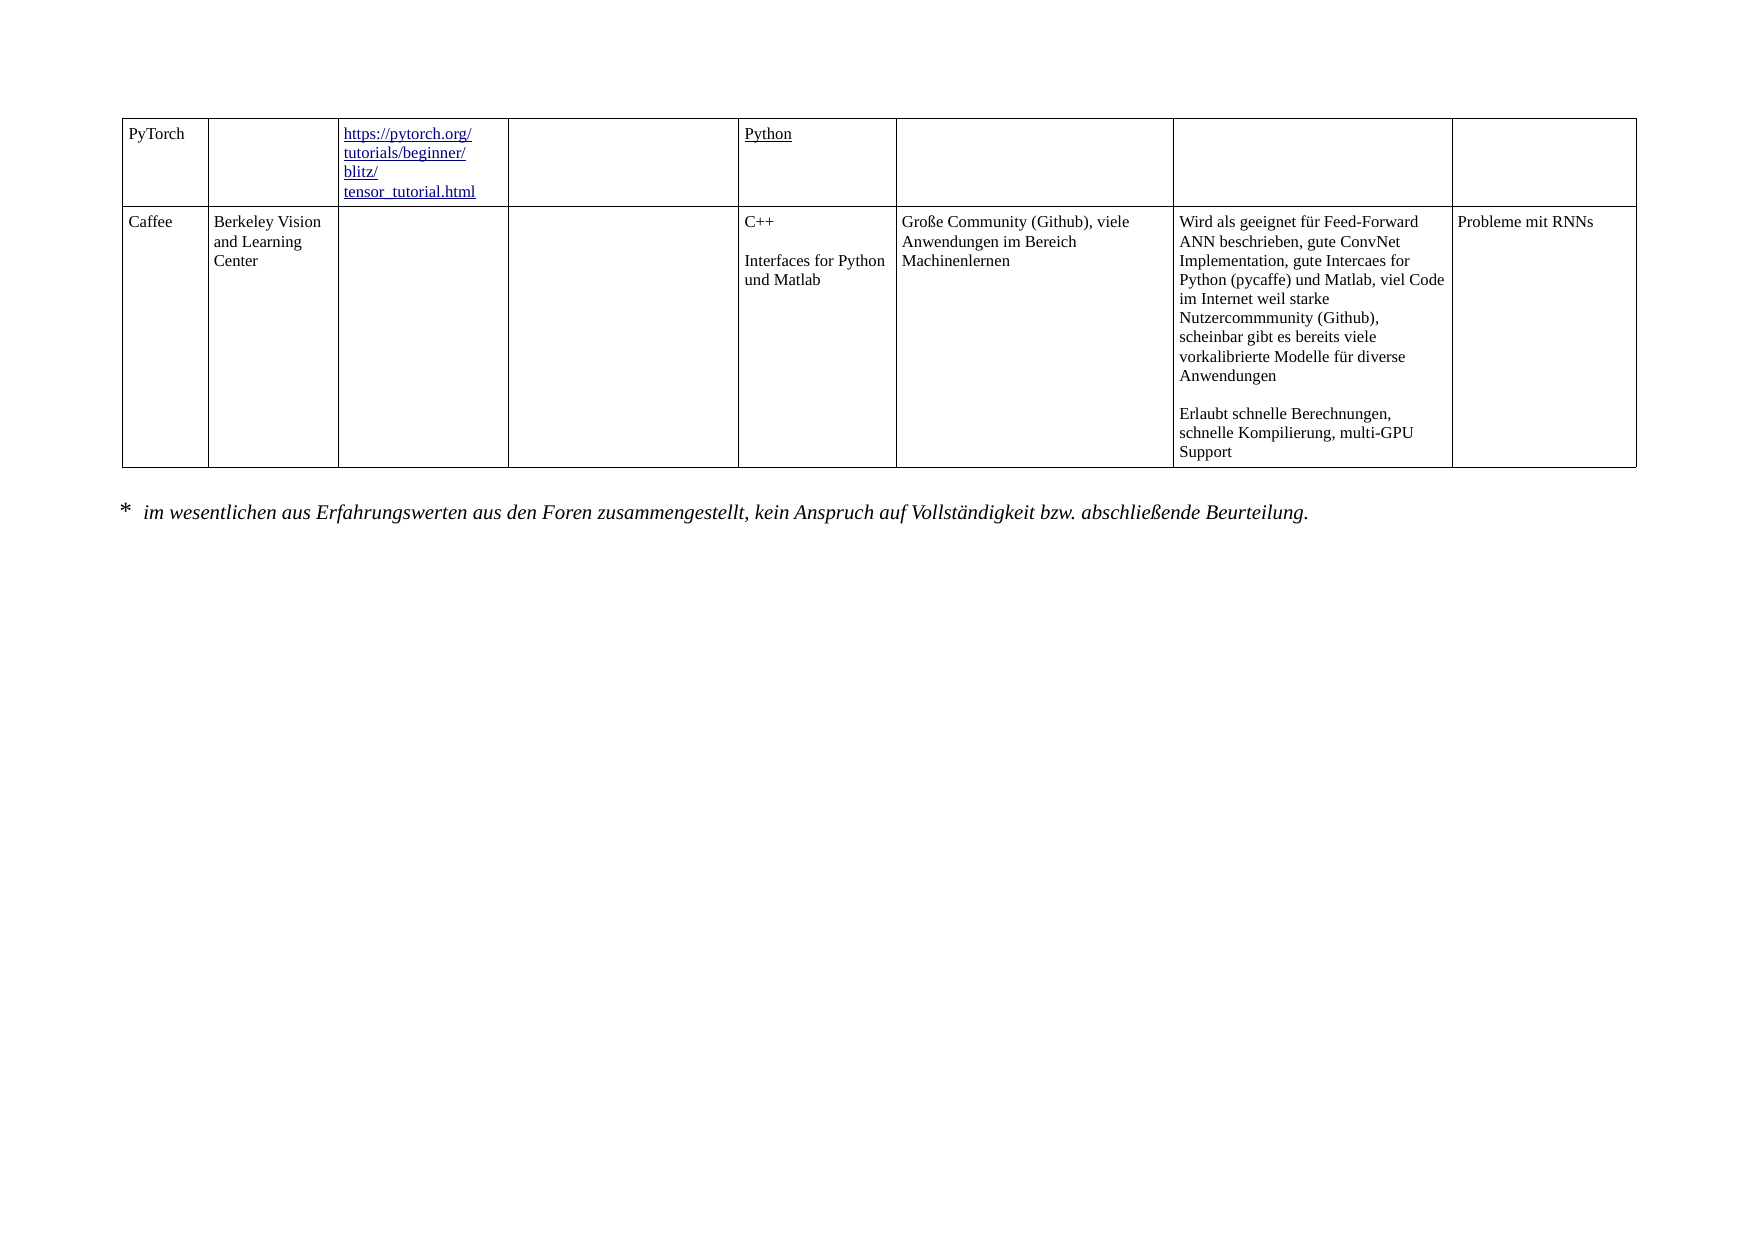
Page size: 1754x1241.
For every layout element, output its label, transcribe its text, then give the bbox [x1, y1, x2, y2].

table_cell [209, 119, 338, 206]
table_cell Wird als geeignet für Feed-Forward ANN beschrieben, gute ConvNet Implementation, gute Intercaes for Python (pycaffe) und Matlab, viel Code im Internet weil starke Nutzercommmunity (Github), scheinbar gibt es bereits viele vorkalibrierte Modelle für diverse Anwendungen Erlaubt schnelle Berechnungen, schnelle Kompilierung, multi-GPU Support [1174, 207, 1452, 467]
table_cell PyTorch [123, 119, 208, 206]
table_cell Berkeley Vision and Learning Center [209, 207, 338, 467]
table_cell Probleme mit RNNs [1453, 207, 1636, 467]
table_cell [1174, 119, 1452, 206]
table_cell Caffee [123, 207, 208, 467]
table_cell [509, 119, 738, 206]
table_cell [897, 119, 1173, 206]
table_cell Python [739, 119, 896, 206]
table_cell [509, 207, 738, 467]
table_cell [1453, 119, 1636, 206]
table_cell [339, 207, 508, 467]
text * im wesentlichen aus Erfahrungswerten aus den Foren zusammengestellt, kein Anspruch auf Vollständigkeit bzw. abschließende Beurteilung. [118, 496, 1636, 525]
table_cell Große Community (Github), viele Anwendungen im Bereich Machinenlernen [897, 207, 1173, 467]
table_cell C++ Interfaces for Python und Matlab [739, 207, 896, 467]
table_cell https://pytorch.org/tutorials/beginner/blitz/tensor_tutorial.html [339, 119, 508, 206]
